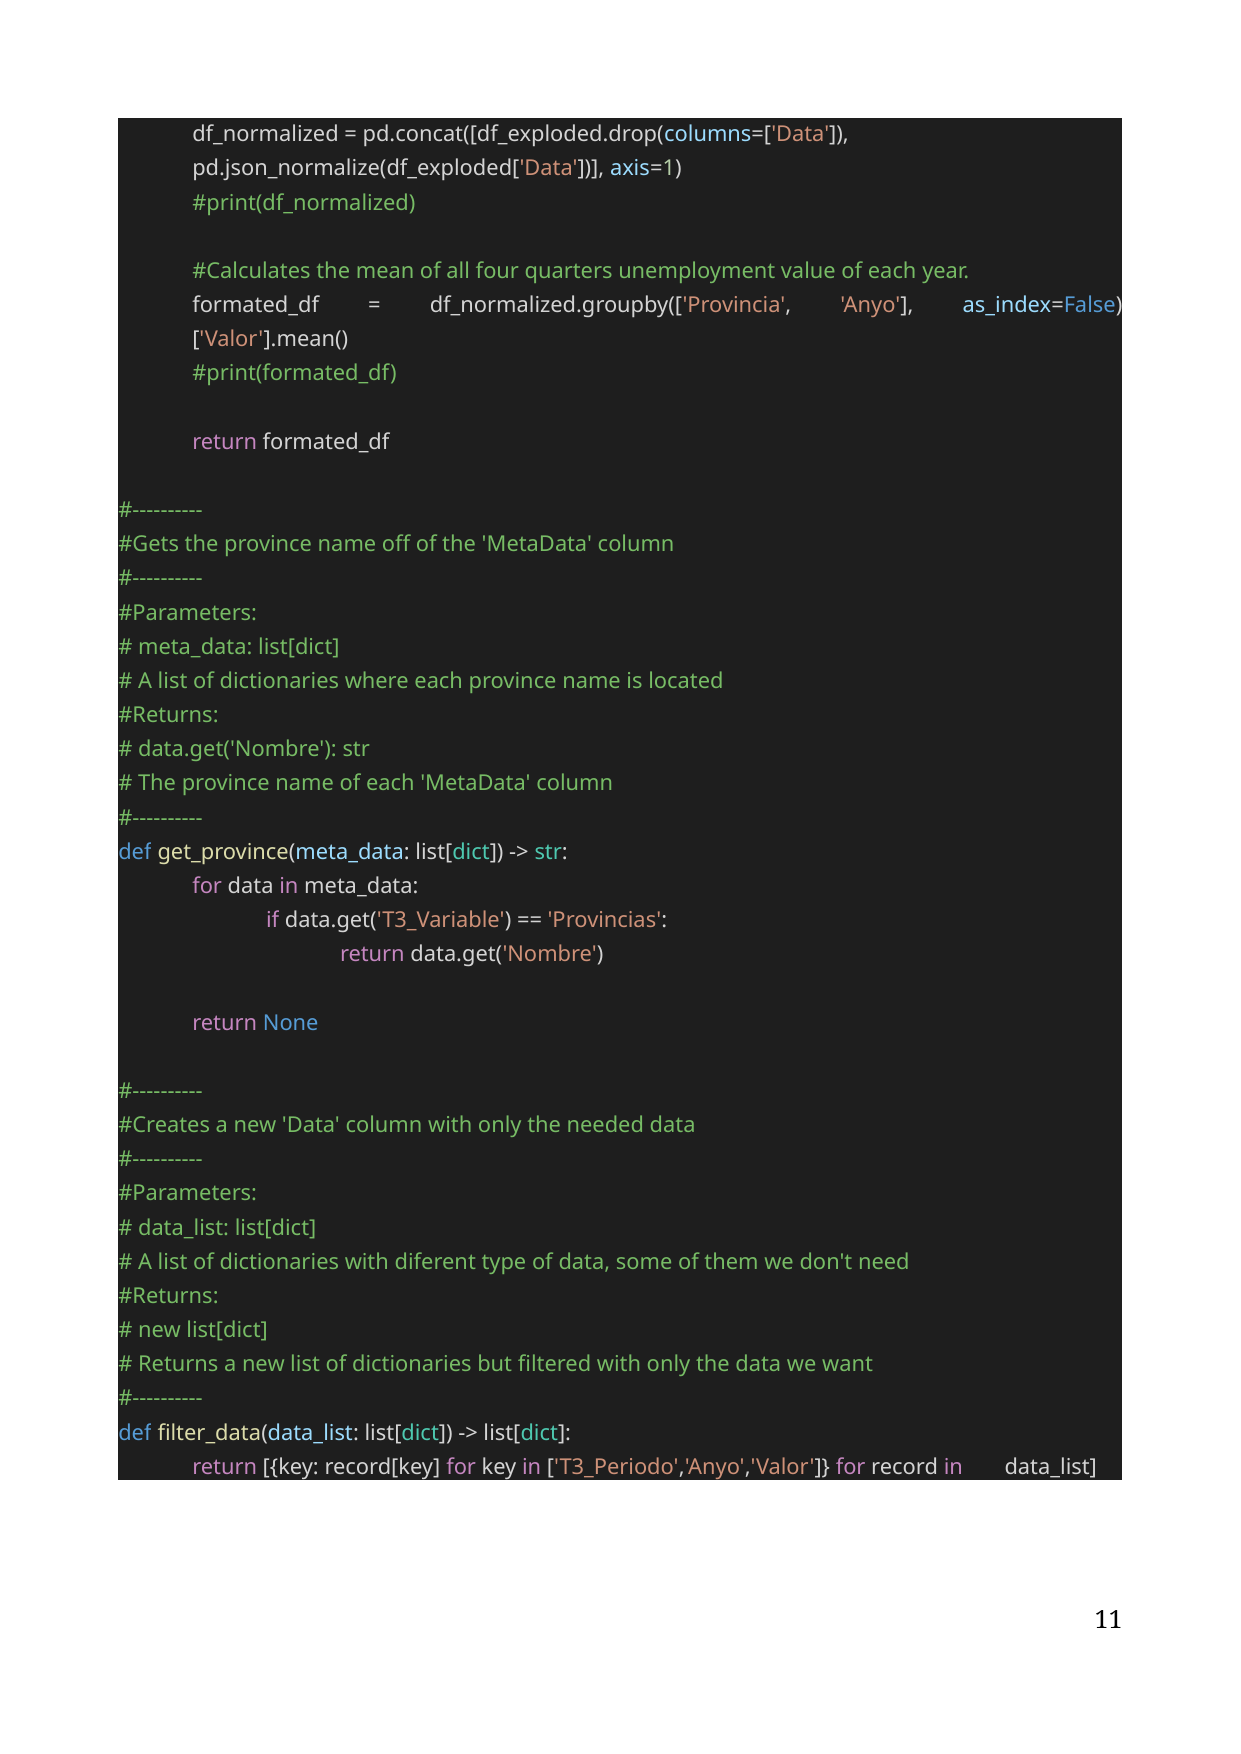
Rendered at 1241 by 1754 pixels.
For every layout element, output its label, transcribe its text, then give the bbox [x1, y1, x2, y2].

text # A list of dictionaries with diferent type of data, some of them we don't need [910, 1246, 1122, 1275]
text #print(df_normalized) [415, 186, 1122, 216]
text #Gets the province name off of the 'MetaData' column [675, 528, 1122, 558]
text #---------- [203, 1382, 1122, 1412]
text #Returns: [218, 1280, 1122, 1309]
text return formated_df [118, 426, 1122, 455]
text #Calculates the mean of all four quarters unemployment value of each year. [970, 255, 1122, 284]
text df_normalized = pd.concat([df_exploded.drop(columns=['Data']), pd.json_normalize(df_exploded['Data'])], axis=1) [118, 118, 1122, 182]
text #Returns: [218, 699, 1122, 729]
text #---------- [203, 801, 1122, 831]
text #Parameters: [257, 1177, 1122, 1207]
text return None [318, 1006, 1122, 1036]
text def filter_data(data_list: list[dict]) -> list[dict]: [571, 1416, 1122, 1446]
text formated_df = df_normalized.groupby(['Provincia', 'Anyo'], as_index=False) ['Valor'].mean() [118, 289, 1122, 353]
text #---------- [203, 562, 1122, 592]
text def get_province(meta_data: list[dict]) -> str: [567, 836, 1122, 865]
text # meta_data: list[dict] [340, 631, 1122, 660]
text # data_list: list[dict] [316, 1211, 1122, 1241]
text #---------- [203, 1143, 1122, 1173]
text # The province name of each 'MetaData' column [613, 767, 1122, 797]
text #---------- [203, 1075, 1122, 1104]
text # Returns a new list of dictionaries but filtered with only the data we want [874, 1348, 1122, 1378]
text #print(formated_df) [397, 357, 1122, 387]
text #Parameters: [257, 596, 1122, 626]
text return data.get('Nombre') [603, 938, 1122, 968]
text # A list of dictionaries where each province name is located [724, 665, 1122, 694]
text # new list[dict] [268, 1314, 1122, 1344]
text # data.get('Nombre'): str [370, 733, 1122, 763]
text #---------- [203, 494, 1122, 524]
text if data.get('T3_Variable') == 'Provincias': [667, 904, 1122, 934]
text #Creates a new 'Data' column with only the needed data [696, 1109, 1122, 1139]
text for data in meta_data: [418, 870, 1122, 899]
